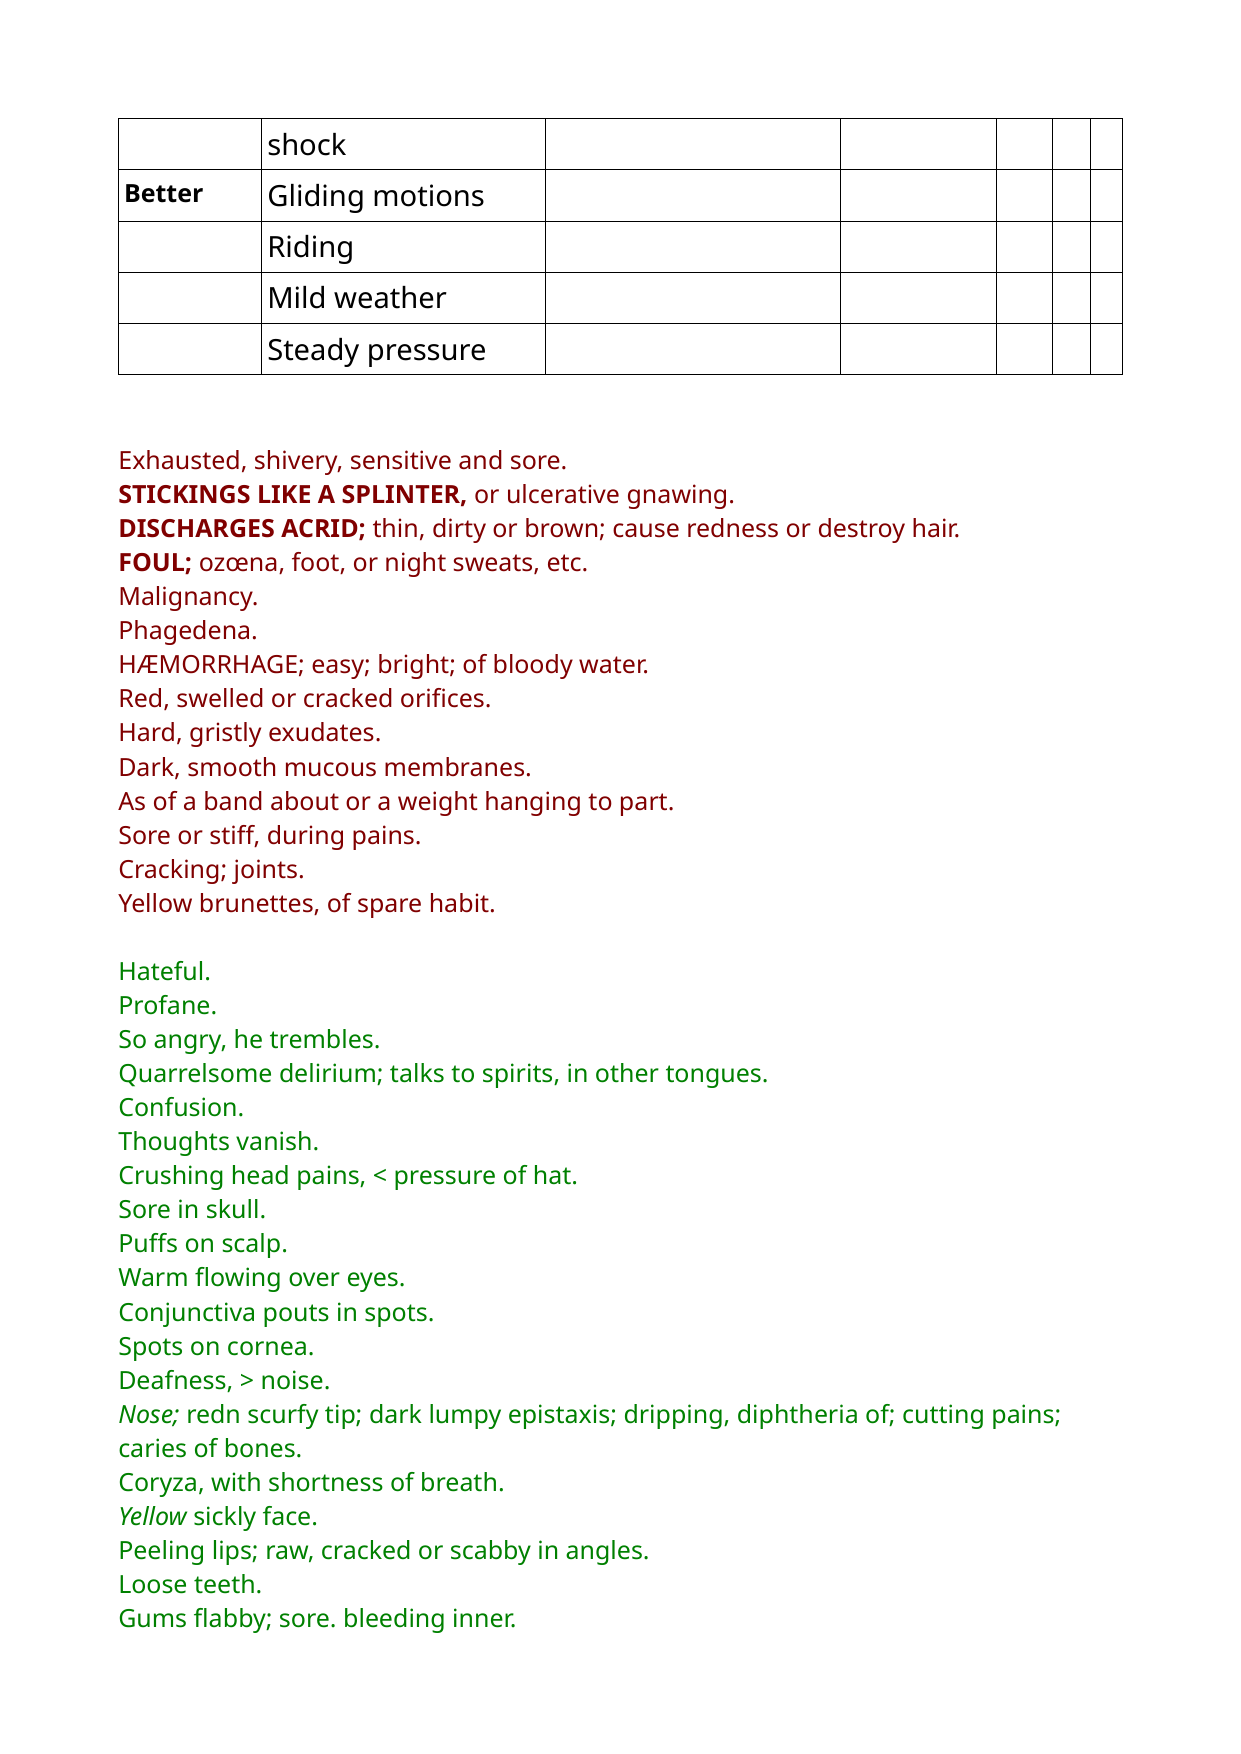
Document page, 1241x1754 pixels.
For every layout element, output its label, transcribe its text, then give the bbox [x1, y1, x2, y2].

table_cell [1091, 170, 1122, 221]
table_cell [1053, 324, 1090, 374]
table_cell [1053, 119, 1090, 169]
text Peeling lips; raw, cracked or scabby in angles. [118, 1533, 1122, 1567]
text Nose; redn scurfy tip; dark lumpy epistaxis; dripping, diphtheria of; cutting pains; caries of bones. [118, 1396, 1122, 1464]
table_cell [997, 273, 1052, 323]
table_cell [119, 273, 261, 323]
table_cell Steady pressure [262, 324, 545, 374]
text Confusion. [118, 1090, 1122, 1124]
text Conjunctiva pouts in spots. [118, 1294, 1122, 1328]
table_cell [841, 273, 996, 323]
text Red, swelled or cracked orifices. [118, 681, 1122, 715]
text STICKINGS LIKE A SPLINTER, or ulcerative gnawing. [118, 477, 1122, 511]
table_cell [997, 170, 1052, 221]
table_cell [841, 324, 996, 374]
text Yellow brunettes, of spare habit. [118, 885, 1122, 919]
table_cell shock [262, 119, 545, 169]
text Yellow sickly face. [118, 1498, 1122, 1533]
table_cell Riding [262, 222, 545, 272]
table_cell [841, 119, 996, 169]
table_cell [997, 324, 1052, 374]
text Thoughts vanish. [118, 1124, 1122, 1158]
table_cell [1053, 222, 1090, 272]
text So angry, he trembles. [118, 1022, 1122, 1056]
table_cell [546, 324, 840, 374]
table_cell [1091, 324, 1122, 374]
table_cell [1053, 273, 1090, 323]
text HÆMORRHAGE; easy; bright; of bloody water. [118, 647, 1122, 681]
text Sore or stiff, during pains. [118, 817, 1122, 851]
table_cell [997, 222, 1052, 272]
text Phagedena. [118, 613, 1122, 647]
table_cell [119, 222, 261, 272]
table_cell [546, 170, 840, 221]
table_cell [1091, 222, 1122, 272]
text Hateful. [118, 953, 1122, 988]
text Quarrelsome delirium; talks to spirits, in other tongues. [118, 1056, 1122, 1090]
text Deafness, > noise. [118, 1362, 1122, 1396]
text Spots on cornea. [118, 1328, 1122, 1362]
table_cell [546, 273, 840, 323]
text Hard, gristly exudates. [118, 715, 1122, 749]
text Profane. [118, 988, 1122, 1022]
text Malignancy. [118, 579, 1122, 613]
table_cell [119, 324, 261, 374]
text Loose teeth. [118, 1567, 1122, 1601]
table_cell [1091, 119, 1122, 169]
text FOUL; ozœna, foot, or night sweats, etc. [118, 545, 1122, 579]
text Dark, smooth mucous membranes. [118, 749, 1122, 783]
text Coryza, with shortness of breath. [118, 1464, 1122, 1498]
table_cell [841, 170, 996, 221]
table_cell [1053, 170, 1090, 221]
text Gums flabby; sore. bleeding inner. [118, 1601, 1122, 1635]
text As of a band about or a weight hanging to part. [118, 783, 1122, 817]
text DISCHARGES ACRID; thin, dirty or brown; cause redness or destroy hair. [118, 511, 1122, 545]
table_cell [546, 222, 840, 272]
text Warm flowing over eyes. [118, 1260, 1122, 1294]
table_cell [119, 119, 261, 169]
table_cell Gliding motions [262, 170, 545, 221]
table_cell [546, 119, 840, 169]
text Exhausted, shivery, sensitive and sore. [118, 443, 1122, 477]
table_cell Better [119, 170, 261, 221]
table_cell Mild weather [262, 273, 545, 323]
text Puffs on scalp. [118, 1226, 1122, 1260]
text Crushing head pains, < pressure of hat. [118, 1158, 1122, 1192]
table_cell [1091, 273, 1122, 323]
table_cell [841, 222, 996, 272]
table_cell [997, 119, 1052, 169]
text Sore in skull. [118, 1192, 1122, 1226]
text Cracking; joints. [118, 851, 1122, 885]
